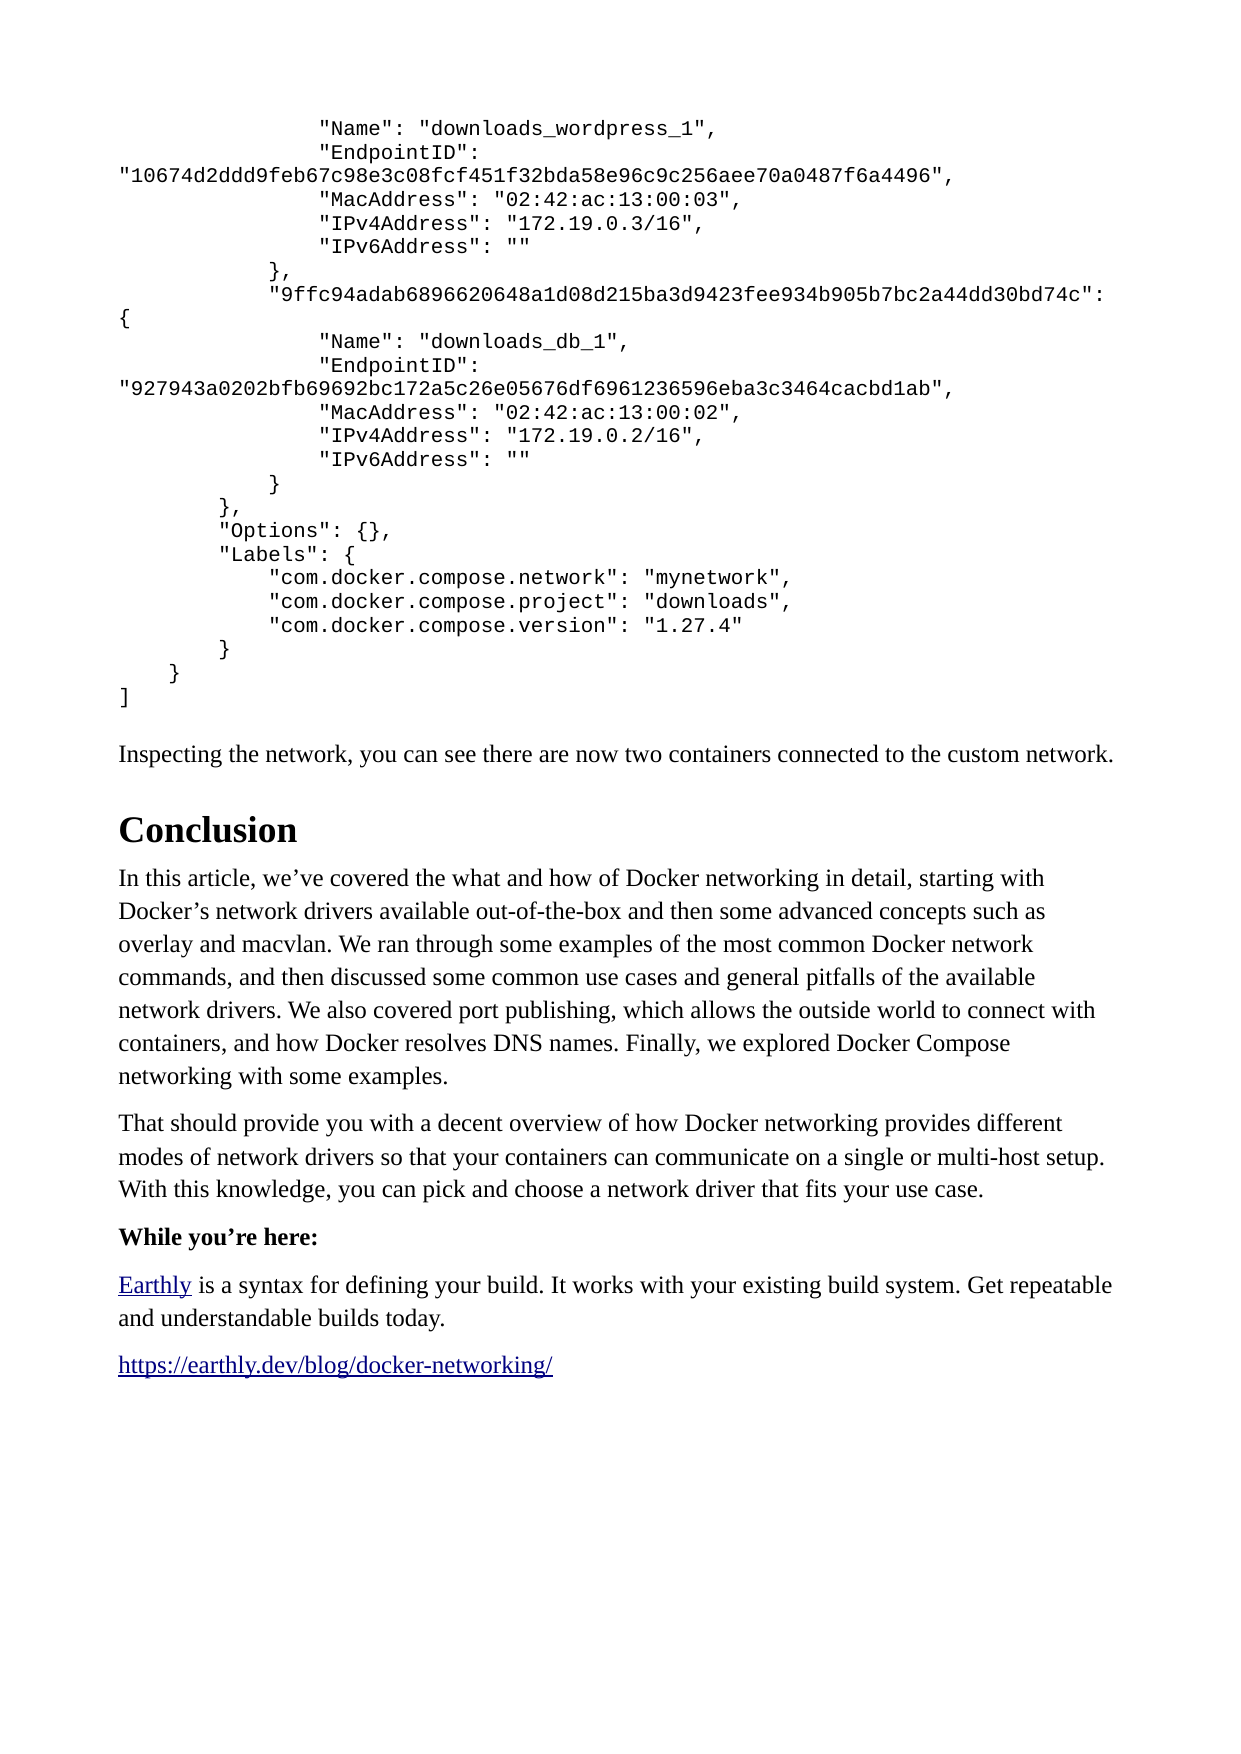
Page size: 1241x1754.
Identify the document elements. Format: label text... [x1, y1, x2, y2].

text "9ffc94adab6896620648a1d08d215ba3d9423fee934b905b7bc2a44dd30bd74c": { [118, 284, 1122, 331]
text ] [118, 686, 1122, 709]
text "Options": {}, [118, 520, 1122, 544]
text "MacAddress": "02:42:ac:13:00:02", [118, 402, 1122, 426]
text "Name": "downloads_wordpress_1", [118, 118, 1122, 142]
text That should provide you with a decent overview of how Docker networking provides different modes of network drivers so that your containers can communicate on a single or multi-host setup. With this knowledge, you can pick and choose a network driver that fits your use case. [118, 1108, 1122, 1203]
text }, [118, 260, 1122, 284]
text "EndpointID": "927943a0202bfb69692bc172a5c26e05676df6961236596eba3c3464cacbd1ab", [118, 354, 1122, 402]
text "com.docker.compose.project": "downloads", [118, 591, 1122, 615]
text "com.docker.compose.version": "1.27.4" [118, 615, 1122, 638]
text In this article, we’ve covered the what and how of Docker networking in detail, starting with Docker’s network drivers available out-of-the-box and then some advanced concepts such as overlay and macvlan. We ran through some examples of the most common Docker network commands, and then discussed some common use cases and general pitfalls of the available network drivers. We also covered port publishing, which allows the outside world to connect with containers, and how Docker resolves DNS names. Finally, we explored Docker Compose networking with some examples. [118, 863, 1122, 1090]
text } [118, 662, 1122, 686]
text https://earthly.dev/blog/docker-networking/ [118, 1350, 1122, 1379]
text "IPv6Address": "" [118, 449, 1122, 473]
text Inspecting the network, you can see there are now two containers connected to the custom network. [118, 739, 1122, 767]
text "EndpointID": "10674d2ddd9feb67c98e3c08fcf451f32bda58e96c9c256aee70a0487f6a4496", [118, 142, 1122, 189]
text "Name": "downloads_db_1", [118, 331, 1122, 354]
text "IPv6Address": "" [118, 236, 1122, 260]
text "MacAddress": "02:42:ac:13:00:03", [118, 189, 1122, 213]
text "IPv4Address": "172.19.0.2/16", [118, 426, 1122, 449]
text "Labels": { [118, 544, 1122, 567]
text "com.docker.compose.network": "mynetwork", [118, 567, 1122, 591]
subtitle Conclusion [118, 807, 1122, 850]
text } [118, 473, 1122, 496]
text } [118, 638, 1122, 662]
text "IPv4Address": "172.19.0.3/16", [118, 213, 1122, 236]
text Earthly is a syntax for defining your build. It works with your existing build system. Get repeatable and understandable builds today. [118, 1270, 1122, 1332]
text }, [118, 496, 1122, 520]
text While you’re here: [118, 1222, 1122, 1251]
